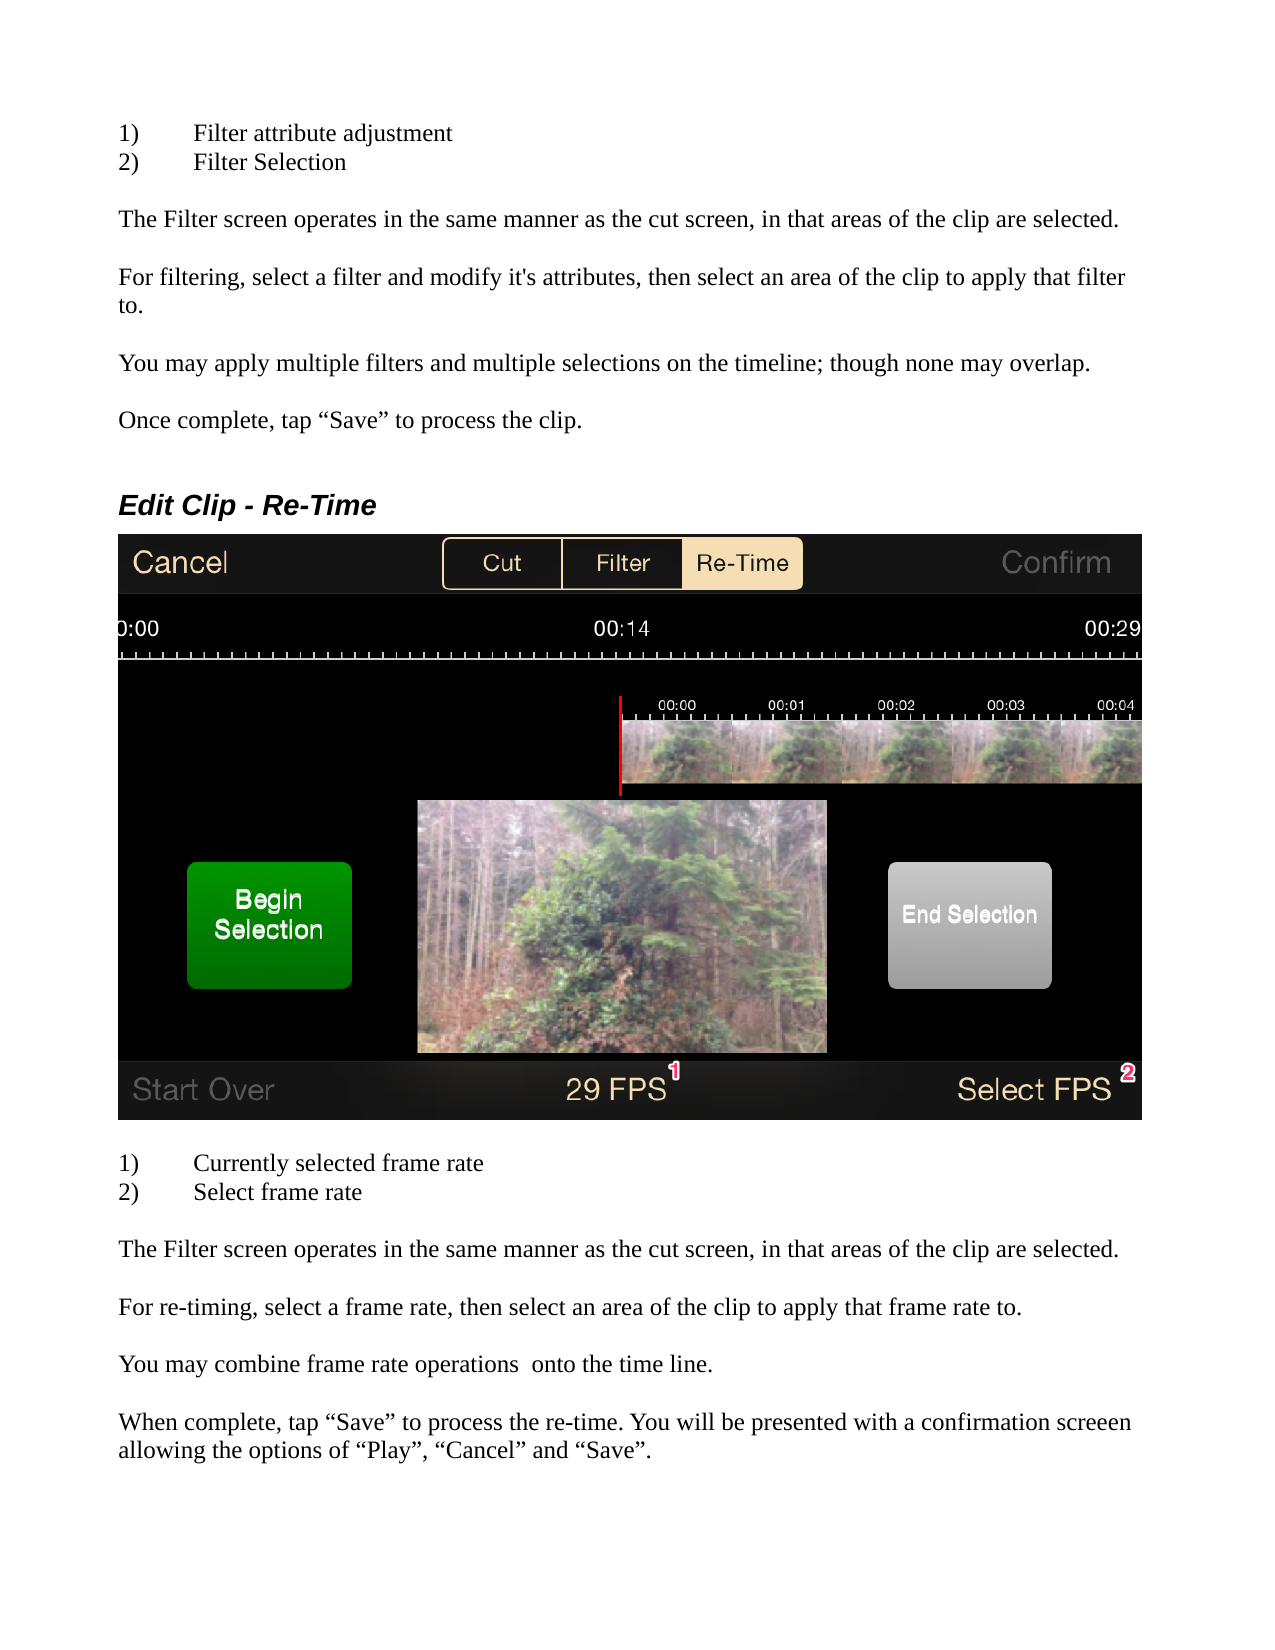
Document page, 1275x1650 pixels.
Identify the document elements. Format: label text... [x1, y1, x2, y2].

list Select frame rate [118, 1177, 1157, 1206]
text For re-timing, select a frame rate, then select an area of the clip to apply that frame rate to. [118, 1292, 1157, 1321]
list Filter attribute adjustment [118, 118, 1157, 147]
text The Filter screen operates in the same manner as the cut screen, in that areas of the clip are selected. [118, 1234, 1157, 1263]
list Currently selected frame rate [118, 1148, 1157, 1177]
subtitle Edit Clip - Re-Time [118, 488, 1157, 522]
text For filtering, select a filter and modify it's attributes, then select an area of the clip to apply that filter to. [118, 233, 1157, 319]
text Once complete, tap “Save” to process the clip. [118, 406, 1157, 434]
text You may combine frame rate operations onto the time line. [118, 1349, 1157, 1378]
text When complete, tap “Save” to process the re-time. You will be presented with a confirmation screeen allowing the options of “Play”, “Cancel” and “Save”. [118, 1407, 1157, 1464]
text You may apply multiple filters and multiple selections on the timeline; though none may overlap. [118, 319, 1157, 377]
list Filter Selection [118, 147, 1157, 176]
text The Filter screen operates in the same manner as the cut screen, in that areas of the clip are selected. [118, 204, 1157, 233]
picture [118, 534, 1157, 1120]
